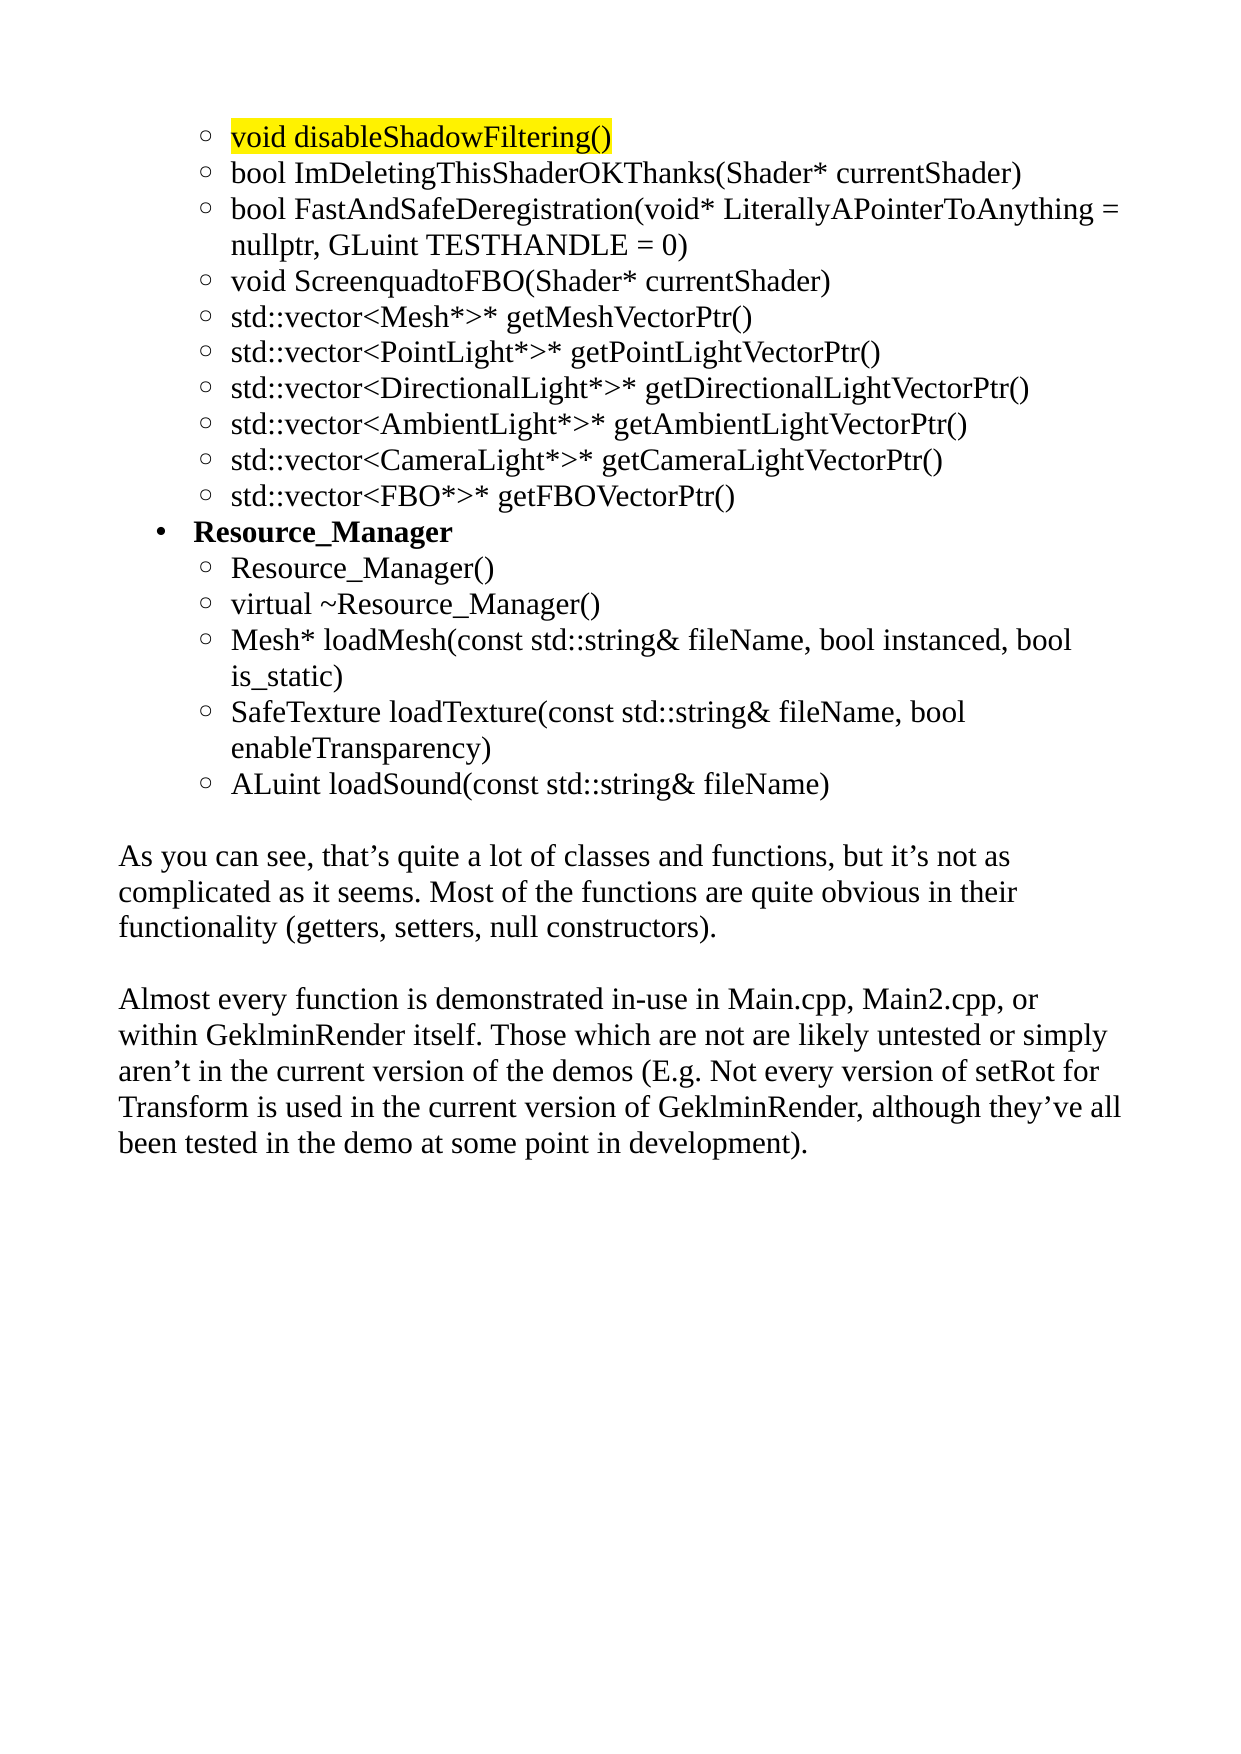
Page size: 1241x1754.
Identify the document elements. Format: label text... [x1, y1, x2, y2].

list Resource_Manager [156, 513, 1122, 549]
list std::vector<PointLight*>* getPointLightVectorPtr() [193, 334, 1122, 370]
list std::vector<Mesh*>* getMeshVectorPtr() [193, 298, 1122, 334]
list void ScreenquadtoFBO(Shader* currentShader) [193, 262, 1122, 298]
list SafeTexture loadTexture(const std::string& fileName, bool enableTransparency) [193, 693, 1122, 765]
list std::vector<FBO*>* getFBOVectorPtr() [193, 477, 1122, 513]
list bool FastAndSafeDeregistration(void* LiterallyAPointerToAnything = nullptr, GLuint TESTHANDLE = 0) [193, 190, 1122, 262]
list bool ImDeletingThisShaderOKThanks(Shader* currentShader) [193, 154, 1122, 190]
list ALuint loadSound(const std::string& fileName) [193, 765, 1122, 801]
list std::vector<CameraLight*>* getCameraLightVectorPtr() [193, 442, 1122, 477]
list Resource_Manager() [193, 549, 1122, 585]
text Almost every function is demonstrated in-use in Main.cpp, Main2.cpp, or within GeklminRender itself. Those which are not are likely untested or simply aren’t in the current version of the demos (E.g. Not every version of setRot for Transform is used in the current version of GeklminRender, although they’ve all been tested in the demo at some point in development). [118, 981, 1122, 1160]
list void disableShadowFiltering() [193, 118, 1122, 154]
list virtual ~Resource_Manager() [193, 585, 1122, 621]
list std::vector<AmbientLight*>* getAmbientLightVectorPtr() [193, 406, 1122, 442]
list Mesh* loadMesh(const std::string& fileName, bool instanced, bool is_static) [193, 621, 1122, 693]
text As you can see, that’s quite a lot of classes and functions, but it’s not as complicated as it seems. Most of the functions are quite obvious in their functionality (getters, setters, null constructors). [118, 837, 1122, 945]
list std::vector<DirectionalLight*>* getDirectionalLightVectorPtr() [193, 370, 1122, 406]
